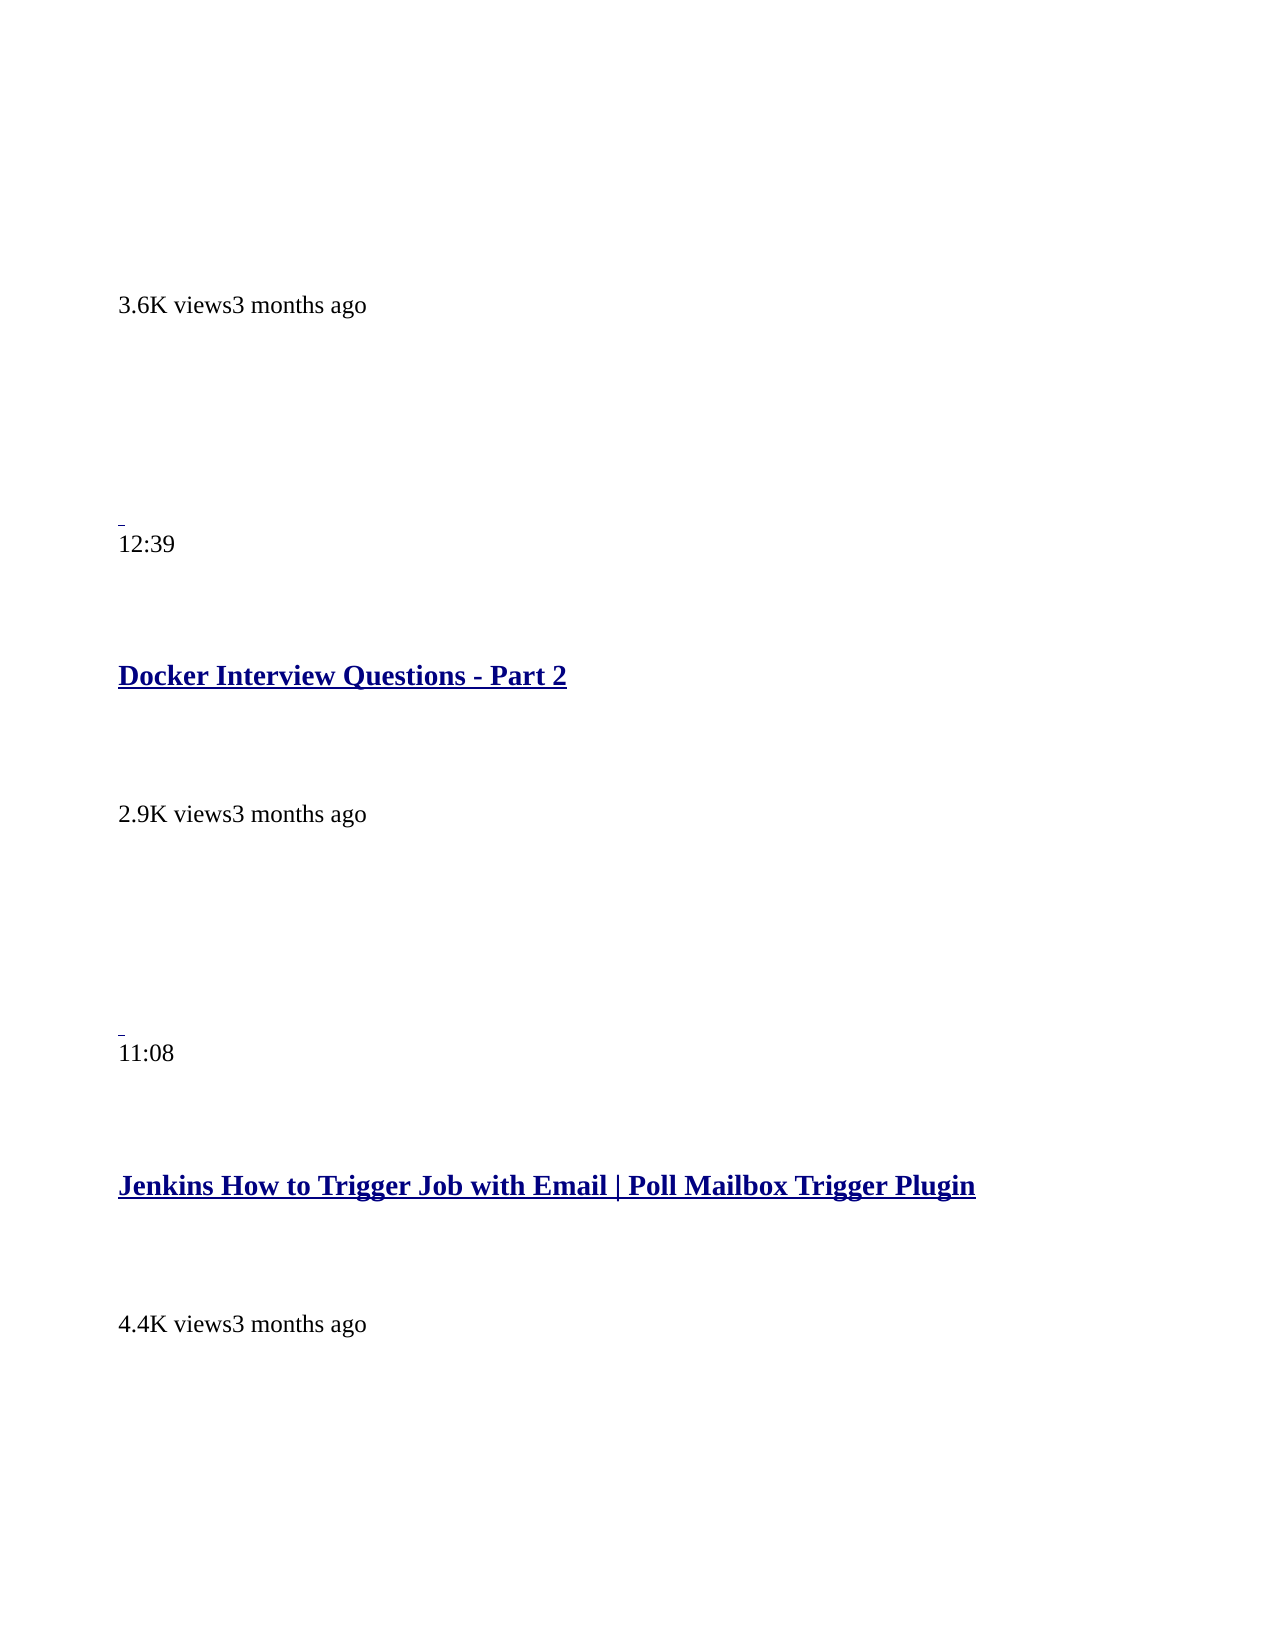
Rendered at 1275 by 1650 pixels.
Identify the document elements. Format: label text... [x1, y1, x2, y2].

text 3.6K views3 months ago [118, 290, 1157, 318]
text 2.9K views3 months ago [118, 799, 1157, 828]
text 12:39 [118, 529, 1157, 557]
subtitle Docker Interview Questions - Part 2 [118, 658, 1157, 692]
text 4.4K views3 months ago [118, 1309, 1157, 1338]
text 11:08 [118, 1038, 1157, 1067]
subtitle Jenkins How to Trigger Job with Email | Poll Mailbox Trigger Plugin [118, 1168, 1157, 1202]
